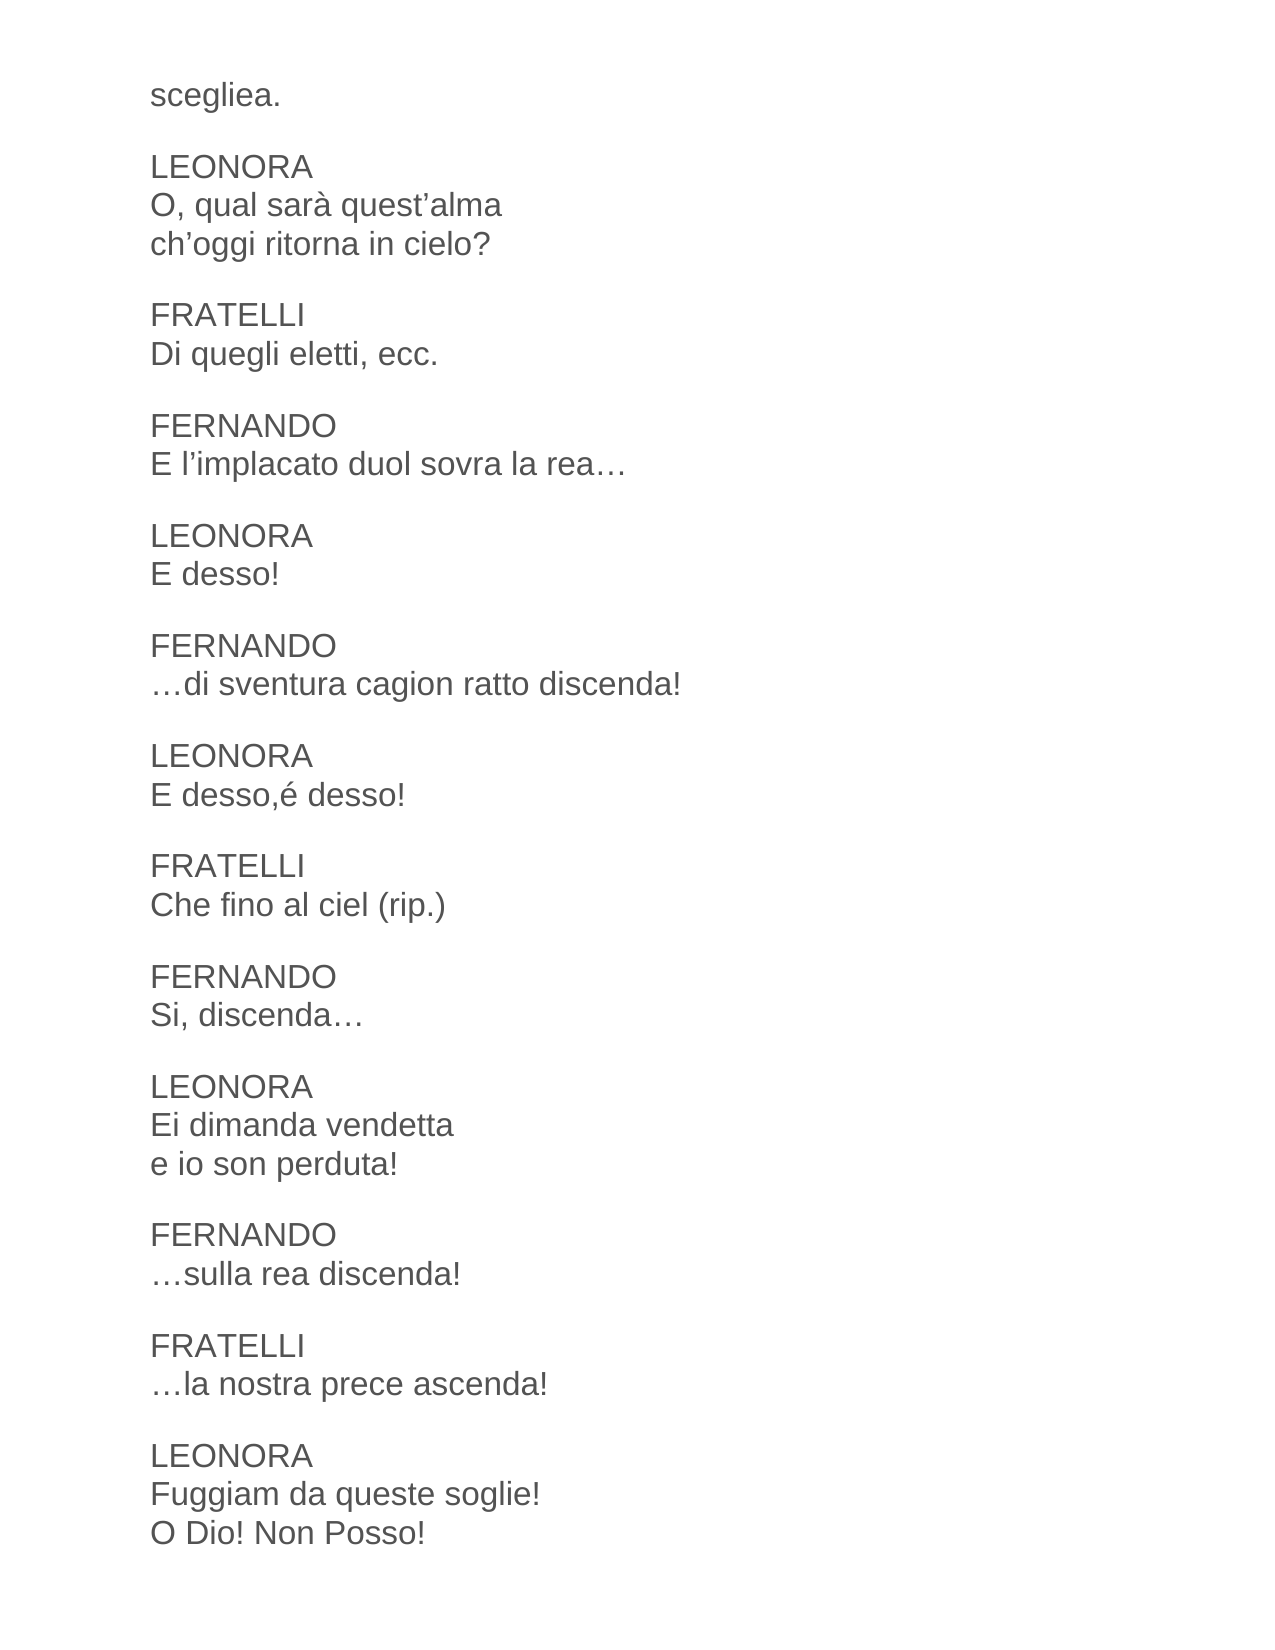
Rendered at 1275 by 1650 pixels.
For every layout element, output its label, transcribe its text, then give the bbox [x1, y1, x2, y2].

text FERNANDO E l’implacato duol sovra la rea… [150, 406, 1125, 482]
text FERNANDO Si, discenda… [150, 957, 1125, 1033]
text LEONORA O, qual sarà quest’alma ch’oggi ritorna in cielo? [150, 147, 1125, 262]
text LEONORA E desso! [150, 516, 1125, 593]
text scegliea. [150, 75, 1125, 113]
text FERNANDO …di sventura cagion ratto discenda! [150, 626, 1125, 703]
text FRATELLI …la nostra prece ascenda! [150, 1326, 1125, 1403]
text LEONORA Fuggiam da queste soglie! O Dio! Non Posso! [150, 1436, 1125, 1551]
text LEONORA E desso,é desso! [150, 736, 1125, 813]
text FERNANDO …sulla rea discenda! [150, 1216, 1125, 1292]
text LEONORA Ei dimanda vendetta e io son perduta! [150, 1067, 1125, 1182]
text FRATELLI Di quegli eletti, ecc. [150, 295, 1125, 372]
text FRATELLI Che fino al ciel (rip.) [150, 846, 1125, 923]
